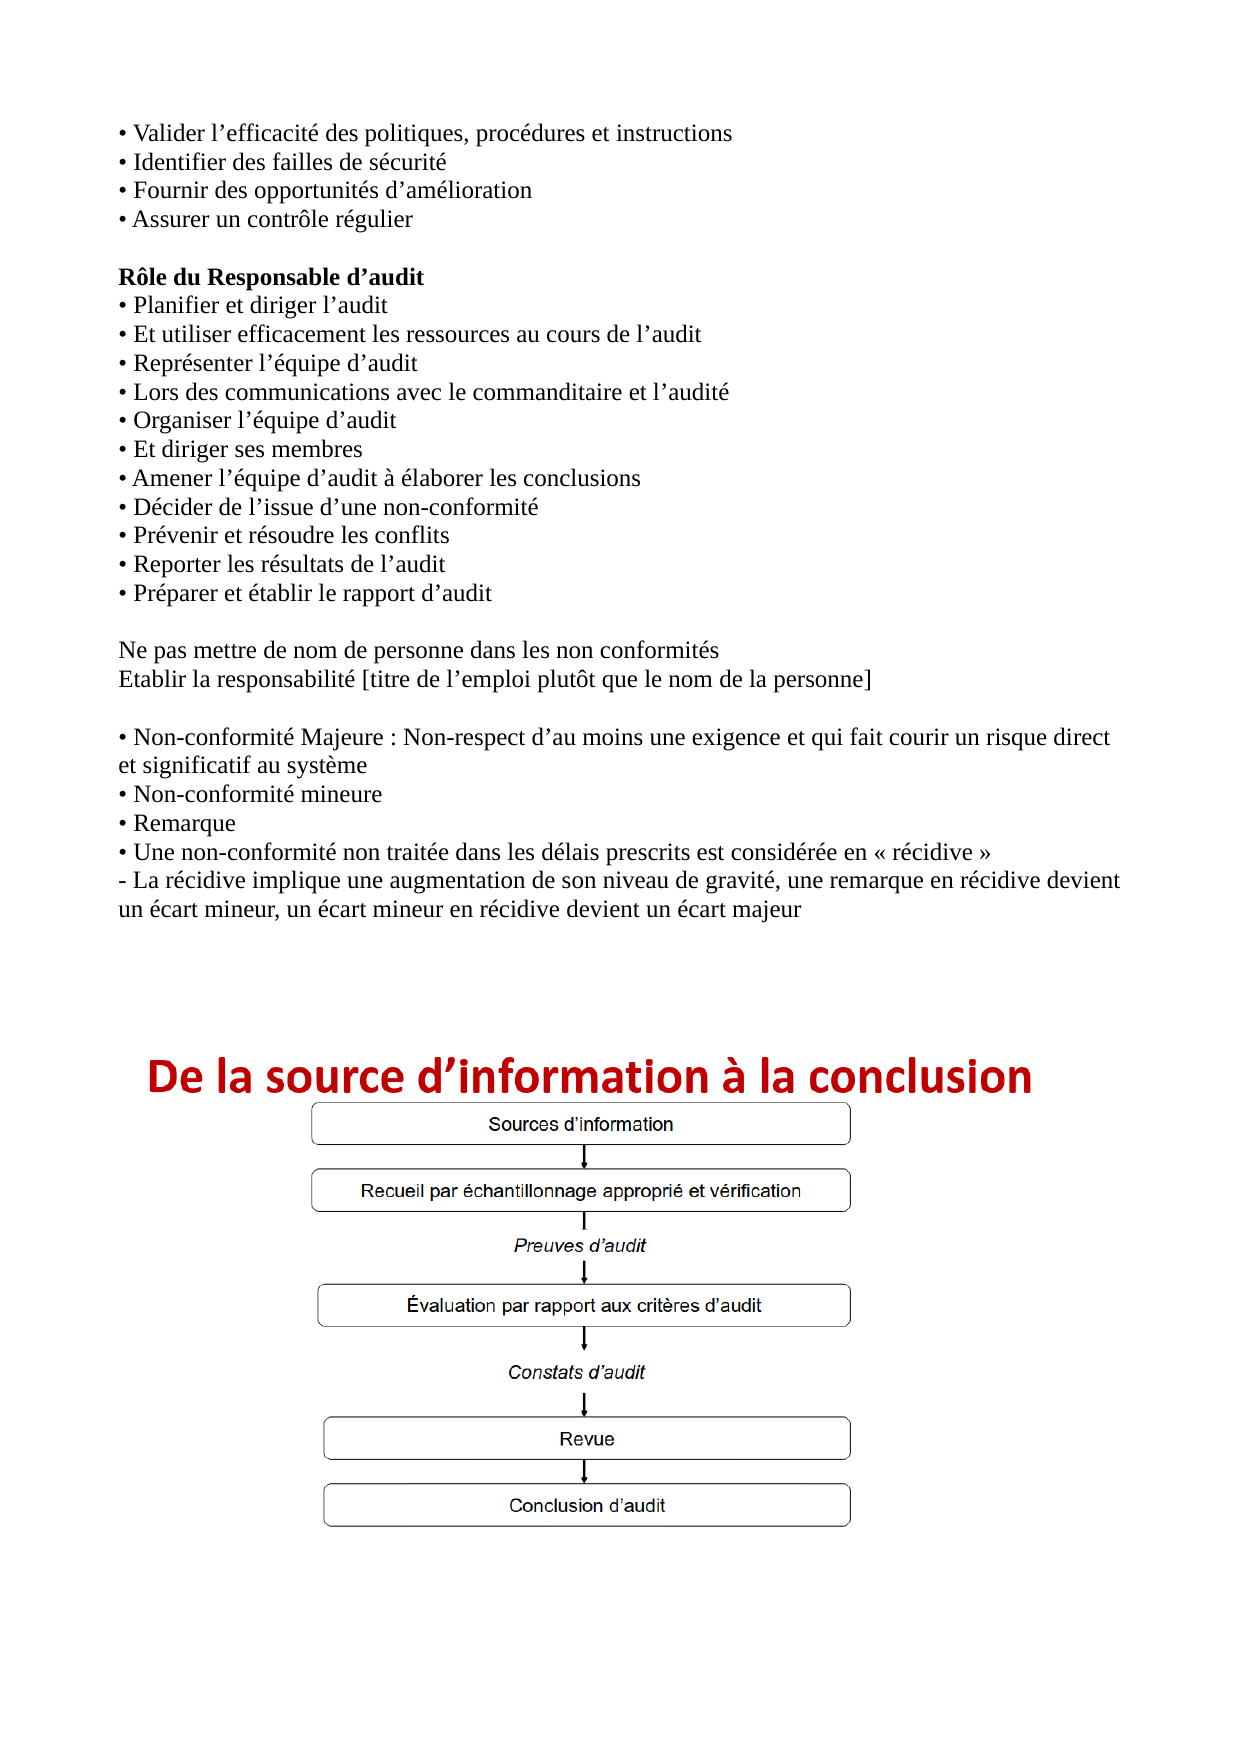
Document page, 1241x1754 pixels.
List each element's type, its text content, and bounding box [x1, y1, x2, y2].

text • Une non‐conformité non traitée dans les délais prescrits est considérée en « récidive » [118, 837, 1122, 866]
text • Reporter les résultats de l’audit [118, 549, 1122, 578]
text • Valider l’efficacité des politiques, procédures et instructions [118, 118, 1122, 147]
text • Fournir des opportunités d’amélioration [118, 176, 1122, 204]
text • Décider de l’issue d’une non‐conformité [118, 492, 1122, 521]
text • Assurer un contrôle régulier [118, 204, 1122, 233]
picture [141, 1050, 1040, 1534]
text • Et utiliser efficacement les ressources au cours de l’audit [118, 319, 1122, 348]
text • Représenter l’équipe d’audit [118, 348, 1122, 377]
text • Amener l’équipe d’audit à élaborer les conclusions [118, 463, 1122, 492]
text • Remarque [118, 808, 1122, 837]
text • Organiser l’équipe d’audit [118, 406, 1122, 434]
text - La récidive implique une augmentation de son niveau de gravité, une remarque en récidive devient un écart mineur, un écart mineur en récidive devient un écart majeur [118, 866, 1122, 923]
text Rôle du Responsable d’audit [118, 262, 1122, 291]
text • Non‐conformité mineure [118, 779, 1122, 808]
text Etablir la responsabilité [titre de l’emploi plutôt que le nom de la personne] [118, 664, 1122, 693]
text • Prévenir et résoudre les conflits [118, 521, 1122, 549]
text • Et diriger ses membres [118, 434, 1122, 463]
text • Non‐conformité Majeure : Non‐respect d’au moins une exigence et qui fait courir un risque direct et significatif au système [118, 722, 1122, 779]
text • Identifier des failles de sécurité [118, 147, 1122, 176]
text Ne pas mettre de nom de personne dans les non conformités [118, 636, 1122, 664]
text • Préparer et établir le rapport d’audit [118, 578, 1122, 607]
text • Lors des communications avec le commanditaire et l’audité [118, 377, 1122, 406]
text • Planifier et diriger l’audit [118, 291, 1122, 319]
